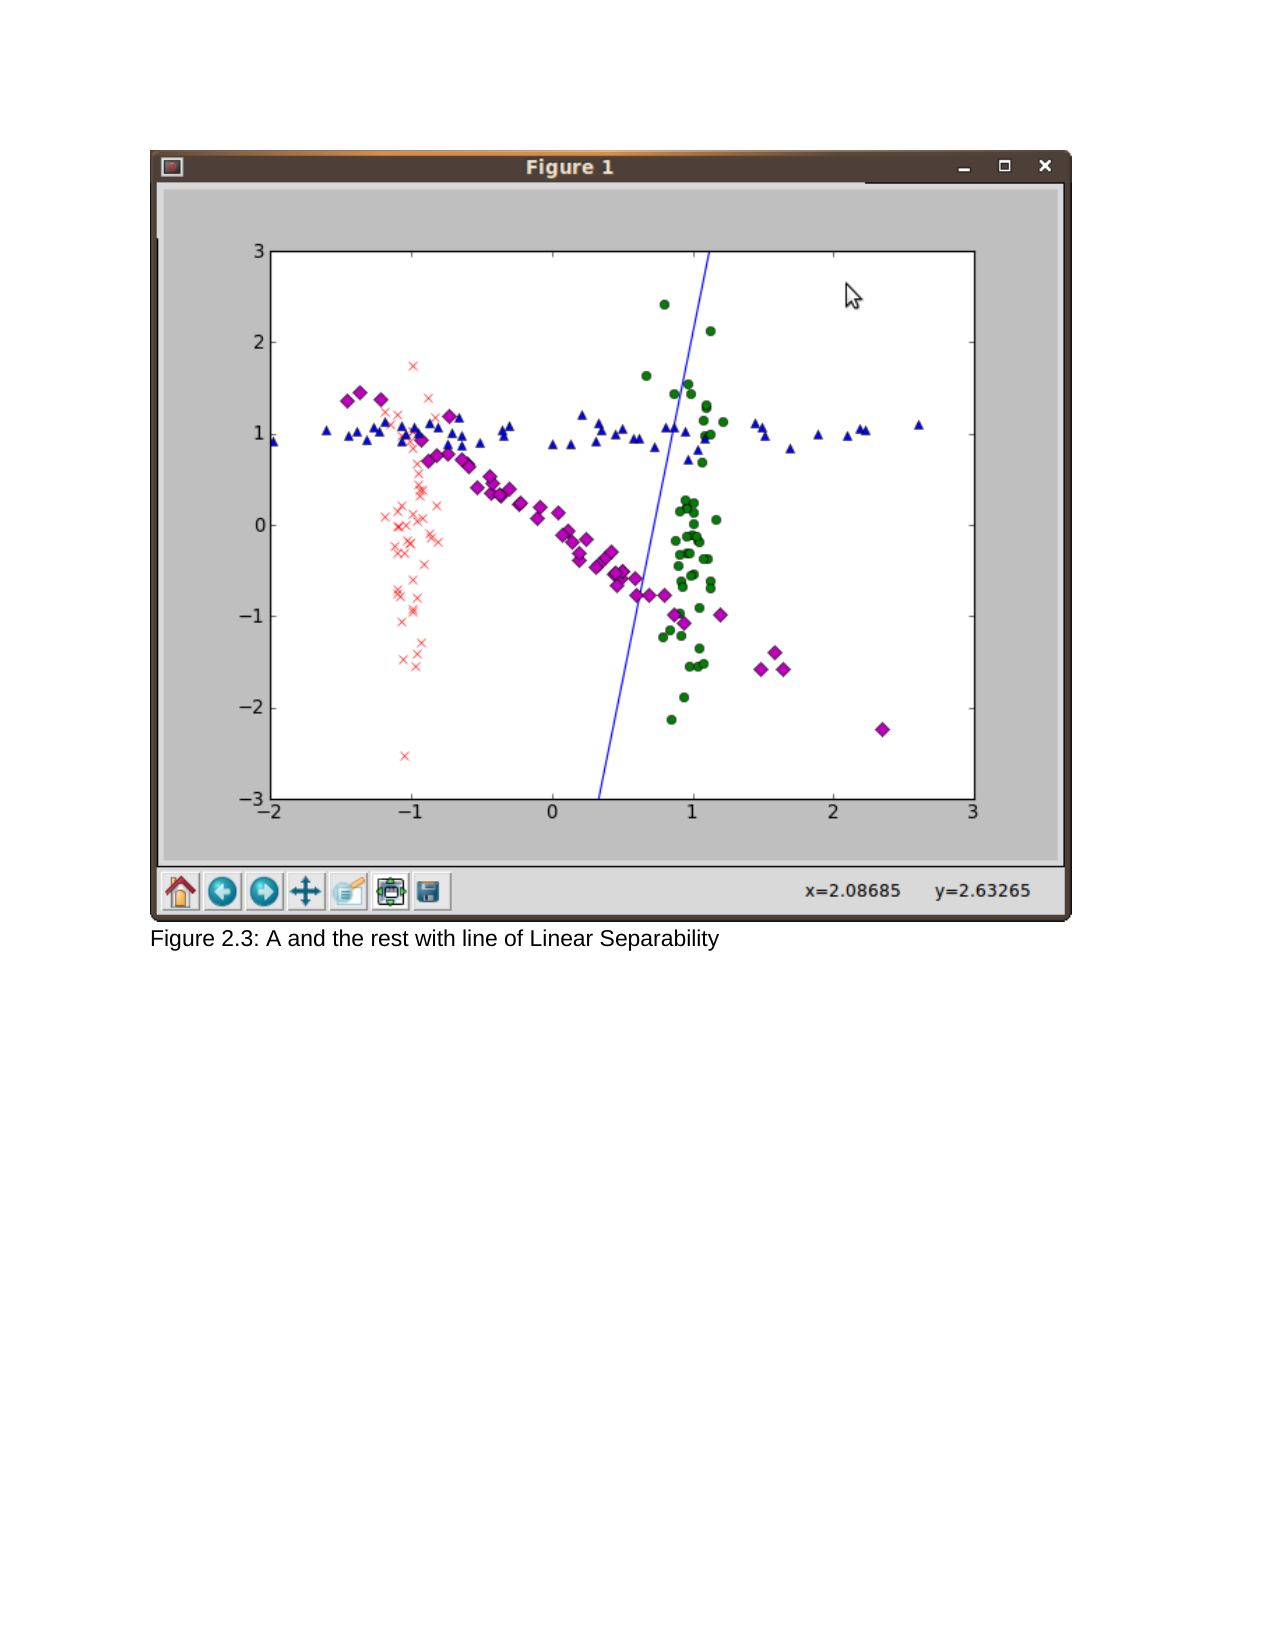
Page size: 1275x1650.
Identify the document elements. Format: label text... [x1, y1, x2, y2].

text Figure 2.3: A and the rest with line of Linear Separability [150, 926, 1125, 951]
picture [150, 150, 1072, 922]
